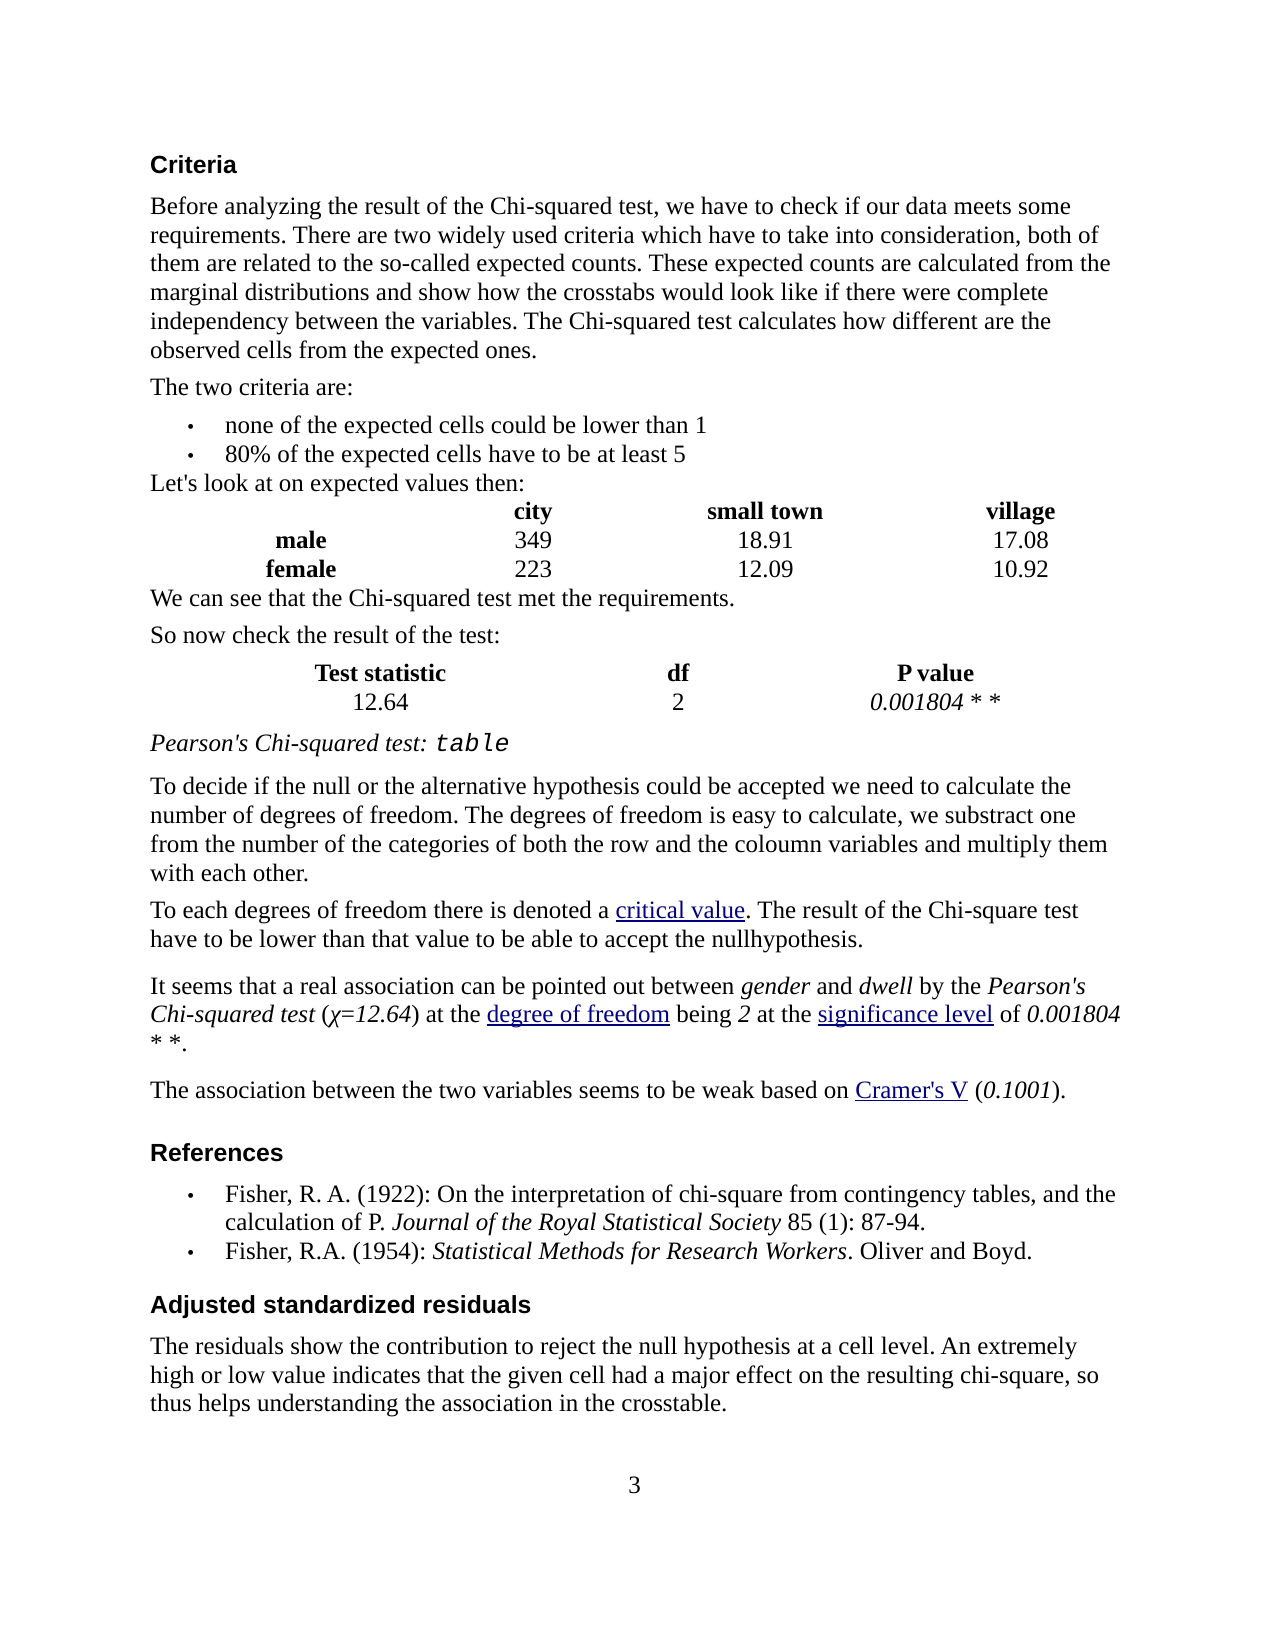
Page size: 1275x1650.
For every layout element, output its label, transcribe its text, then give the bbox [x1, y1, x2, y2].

table_header P value [746, 658, 1125, 687]
table_cell 18.91 [614, 525, 916, 554]
table_cell 10.92 [916, 554, 1125, 583]
table_cell 223 [452, 554, 614, 583]
list Fisher, R. A. (1922): On the interpretation of chi-square from contingency tables, and the calculation of P. Journal of the Royal Statistical Society 85 (1): 87-94. [187, 1179, 1125, 1236]
text Let's look at on expected values then: [150, 468, 1125, 496]
text To decide if the null or the alternative hypothesis could be accepted we need to calculate the number of degrees of freedom. The degrees of freedom is easy to calculate, we substract one from the number of the categories of both the row and the coloumn variables and multiply them with each other. [150, 771, 1125, 886]
table_cell 17.08 [916, 525, 1125, 554]
table_header Test statistic [150, 658, 610, 687]
table_cell 0.001804 * * [746, 687, 1125, 716]
text To each degrees of freedom there is denoted a critical value. The result of the Chi-square test have to be lower than that value to be able to accept the nullhypothesis. [150, 895, 1125, 953]
table_cell female [150, 554, 452, 583]
text The residuals show the contribution to reject the null hypothesis at a cell level. An extremely high or low value indicates that the given cell had a major effect on the resulting chi-square, so thus helps understanding the association in the crosstable. [150, 1331, 1125, 1417]
table_cell 12.09 [614, 554, 916, 583]
text Pearson's Chi-squared test: table [150, 728, 1125, 759]
table_header village [916, 496, 1125, 525]
table_header df [610, 658, 746, 687]
text We can see that the Chi-squared test met the requirements. [150, 583, 1125, 611]
list 80% of the expected cells have to be at least 5 [187, 439, 1125, 468]
text Before analyzing the result of the Chi-squared test, we have to check if our data meets some requirements. There are two widely used criteria which have to take into consideration, both of them are related to the so-called expected counts. These expected counts are calculated from the marginal distributions and show how the crosstabs would look like if there were complete independency between the variables. The Chi-squared test calculates how different are the observed cells from the expected ones. [150, 191, 1125, 363]
subtitle Criteria [150, 150, 1125, 178]
subtitle References [150, 1138, 1125, 1166]
table_header city [452, 496, 614, 525]
list none of the expected cells could be lower than 1 [187, 410, 1125, 439]
table_cell 2 [610, 687, 746, 716]
table_cell 12.64 [150, 687, 610, 716]
table_header [150, 496, 452, 525]
table_cell male [150, 525, 452, 554]
table_cell 349 [452, 525, 614, 554]
text So now check the result of the test: [150, 620, 1125, 649]
table_header small town [614, 496, 916, 525]
text It seems that a real association can be pointed out between gender and dwell by the Pearson's Chi-squared test (χ=12.64) at the degree of freedom being 2 at the significance level of 0.001804 * *. [150, 971, 1125, 1057]
subtitle Adjusted standardized residuals [150, 1290, 1125, 1318]
text The association between the two variables seems to be weak based on Cramer's V (0.1001). [150, 1075, 1125, 1104]
text The two criteria are: [150, 372, 1125, 401]
list Fisher, R.A. (1954): Statistical Methods for Research Workers. Oliver and Boyd. [187, 1236, 1125, 1265]
